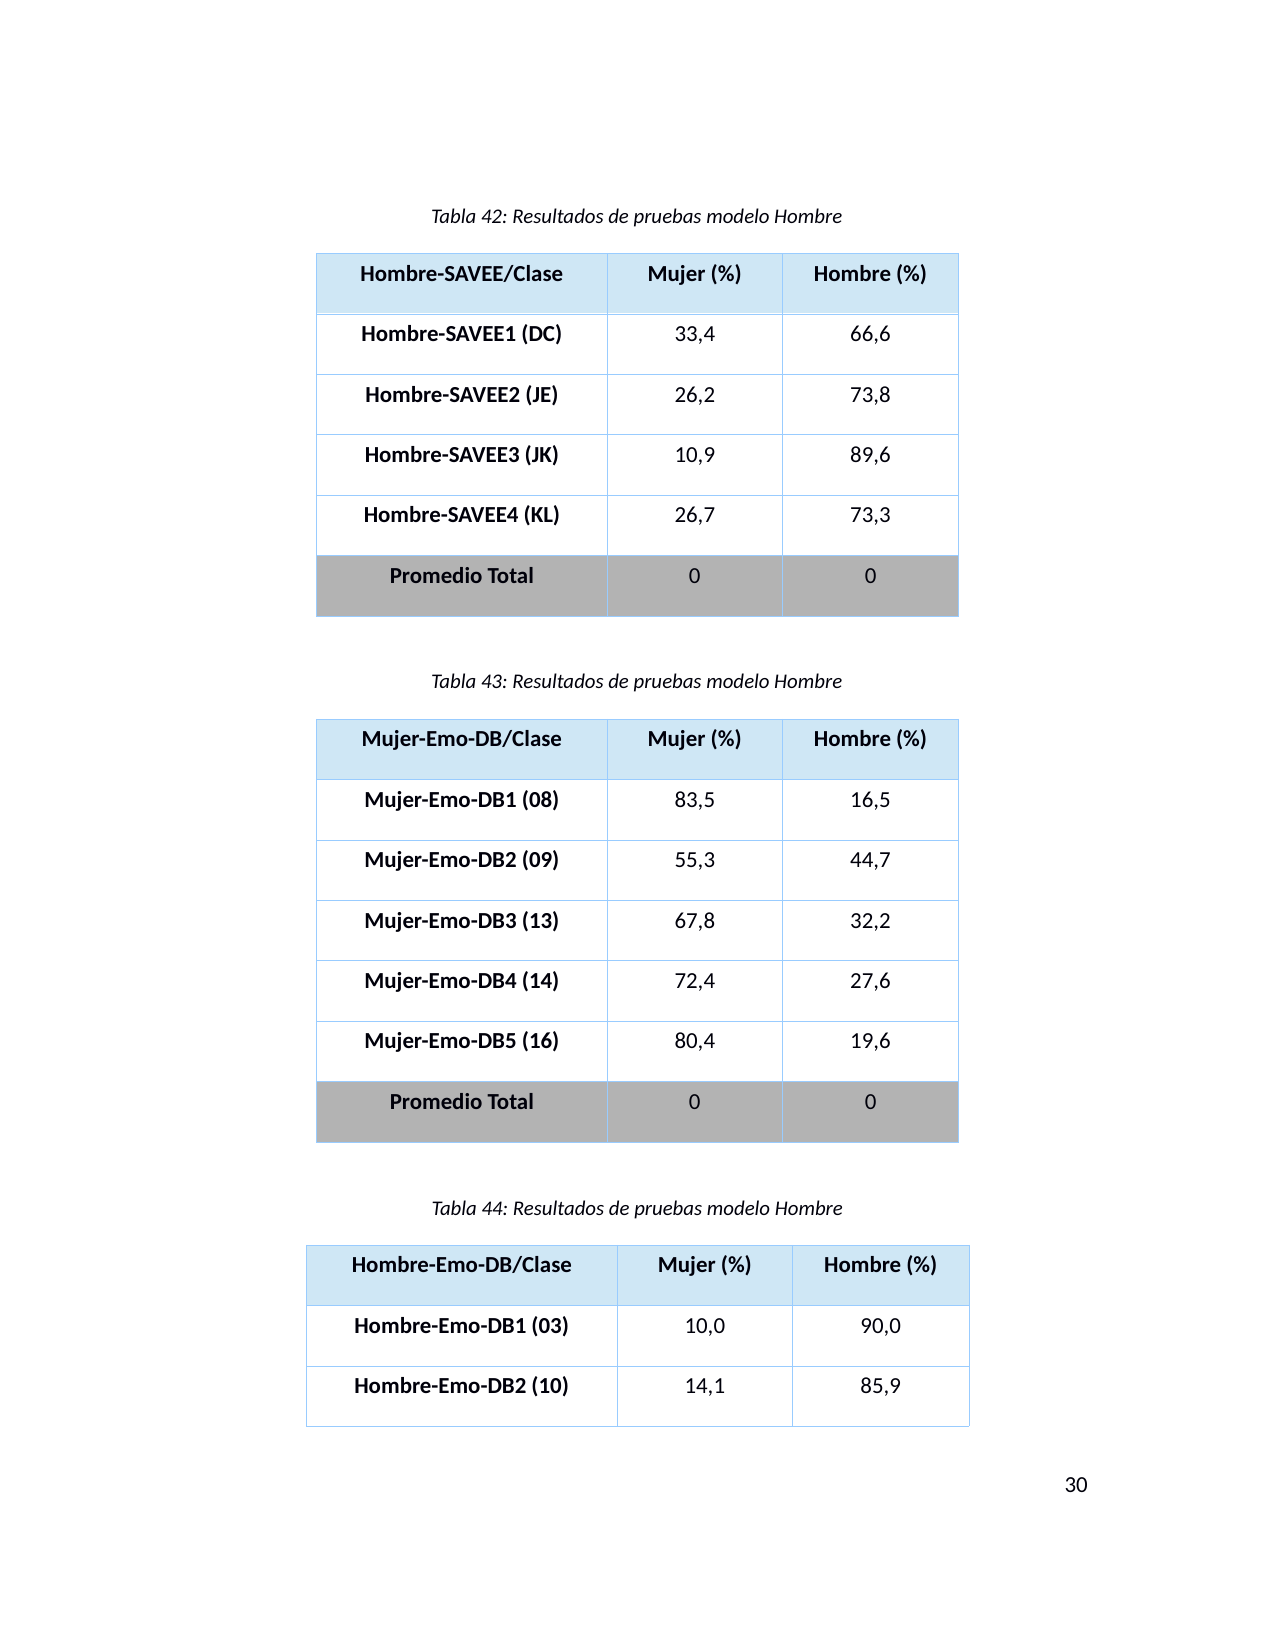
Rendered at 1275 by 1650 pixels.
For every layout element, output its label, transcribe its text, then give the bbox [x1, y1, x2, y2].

table_cell Mujer-Emo-DB3 (13) [317, 901, 607, 960]
table_header Hombre-Emo-DB/Clase [307, 1246, 617, 1305]
table_cell 72,4 [608, 961, 782, 1021]
table_cell 83,5 [608, 780, 782, 839]
table_cell 10,0 [618, 1306, 792, 1366]
table_cell 32,2 [783, 901, 958, 960]
table_cell 33,4 [608, 315, 782, 374]
table_cell Promedio Total [317, 1082, 607, 1142]
table_cell 75,83 [783, 556, 958, 616]
table_header Mujer (%) [618, 1246, 792, 1305]
table_cell Hombre-Emo-DB2 (10) [307, 1367, 617, 1426]
table_header Mujer (%) [608, 720, 782, 779]
table_header Hombre-SAVEE/Clase [317, 254, 607, 313]
table_header Hombre (%) [793, 1246, 969, 1305]
table_cell 90,0 [793, 1306, 969, 1366]
table_cell 10,9 [608, 435, 782, 495]
table_cell 14,1 [618, 1367, 792, 1426]
table_cell 73,3 [783, 496, 958, 555]
table_cell Promedio Total [317, 556, 607, 616]
table_cell Mujer-Emo-DB2 (09) [317, 841, 607, 900]
table_cell 55,3 [608, 841, 782, 900]
table_cell 19,6 [783, 1022, 958, 1081]
table_cell 71,88 [608, 1082, 782, 1142]
table_cell Mujer-Emo-DB5 (16) [317, 1022, 607, 1081]
table_cell 80,4 [608, 1022, 782, 1081]
table_cell 89,6 [783, 435, 958, 495]
list Tabla 44: Resultados de pruebas modelo Hombre [189, 1195, 1087, 1220]
table_header Hombre (%) [783, 720, 958, 779]
table_cell 26,7 [608, 496, 782, 555]
table_cell Hombre-SAVEE4 (KL) [317, 496, 607, 555]
list Tabla 43: Resultados de pruebas modelo Hombre [187, 669, 1087, 694]
table_header Mujer-Emo-DB/Clase [317, 720, 607, 779]
table_header Hombre (%) [783, 254, 958, 313]
table_cell 24,3 [608, 556, 782, 616]
table_cell Mujer-Emo-DB1 (08) [317, 780, 607, 839]
table_cell 26,2 [608, 375, 782, 434]
table_cell 85,9 [793, 1367, 969, 1426]
table_header Mujer (%) [608, 254, 782, 313]
table_cell Hombre-SAVEE3 (JK) [317, 435, 607, 495]
table_cell Hombre-SAVEE1 (DC) [317, 315, 607, 374]
list Tabla 42: Resultados de pruebas modelo Hombre [187, 203, 1087, 228]
table_cell 73,8 [783, 375, 958, 434]
table_cell 67,8 [608, 901, 782, 960]
table_cell Mujer-Emo-DB4 (14) [317, 961, 607, 1021]
table_cell 16,5 [783, 780, 958, 839]
table_cell Hombre-Emo-DB1 (03) [307, 1306, 617, 1366]
table_cell 27,6 [783, 961, 958, 1021]
table_cell 66,6 [783, 315, 958, 374]
table_cell 44,7 [783, 841, 958, 900]
table_cell 28,12 [783, 1082, 958, 1142]
table_cell Hombre-SAVEE2 (JE) [317, 375, 607, 434]
